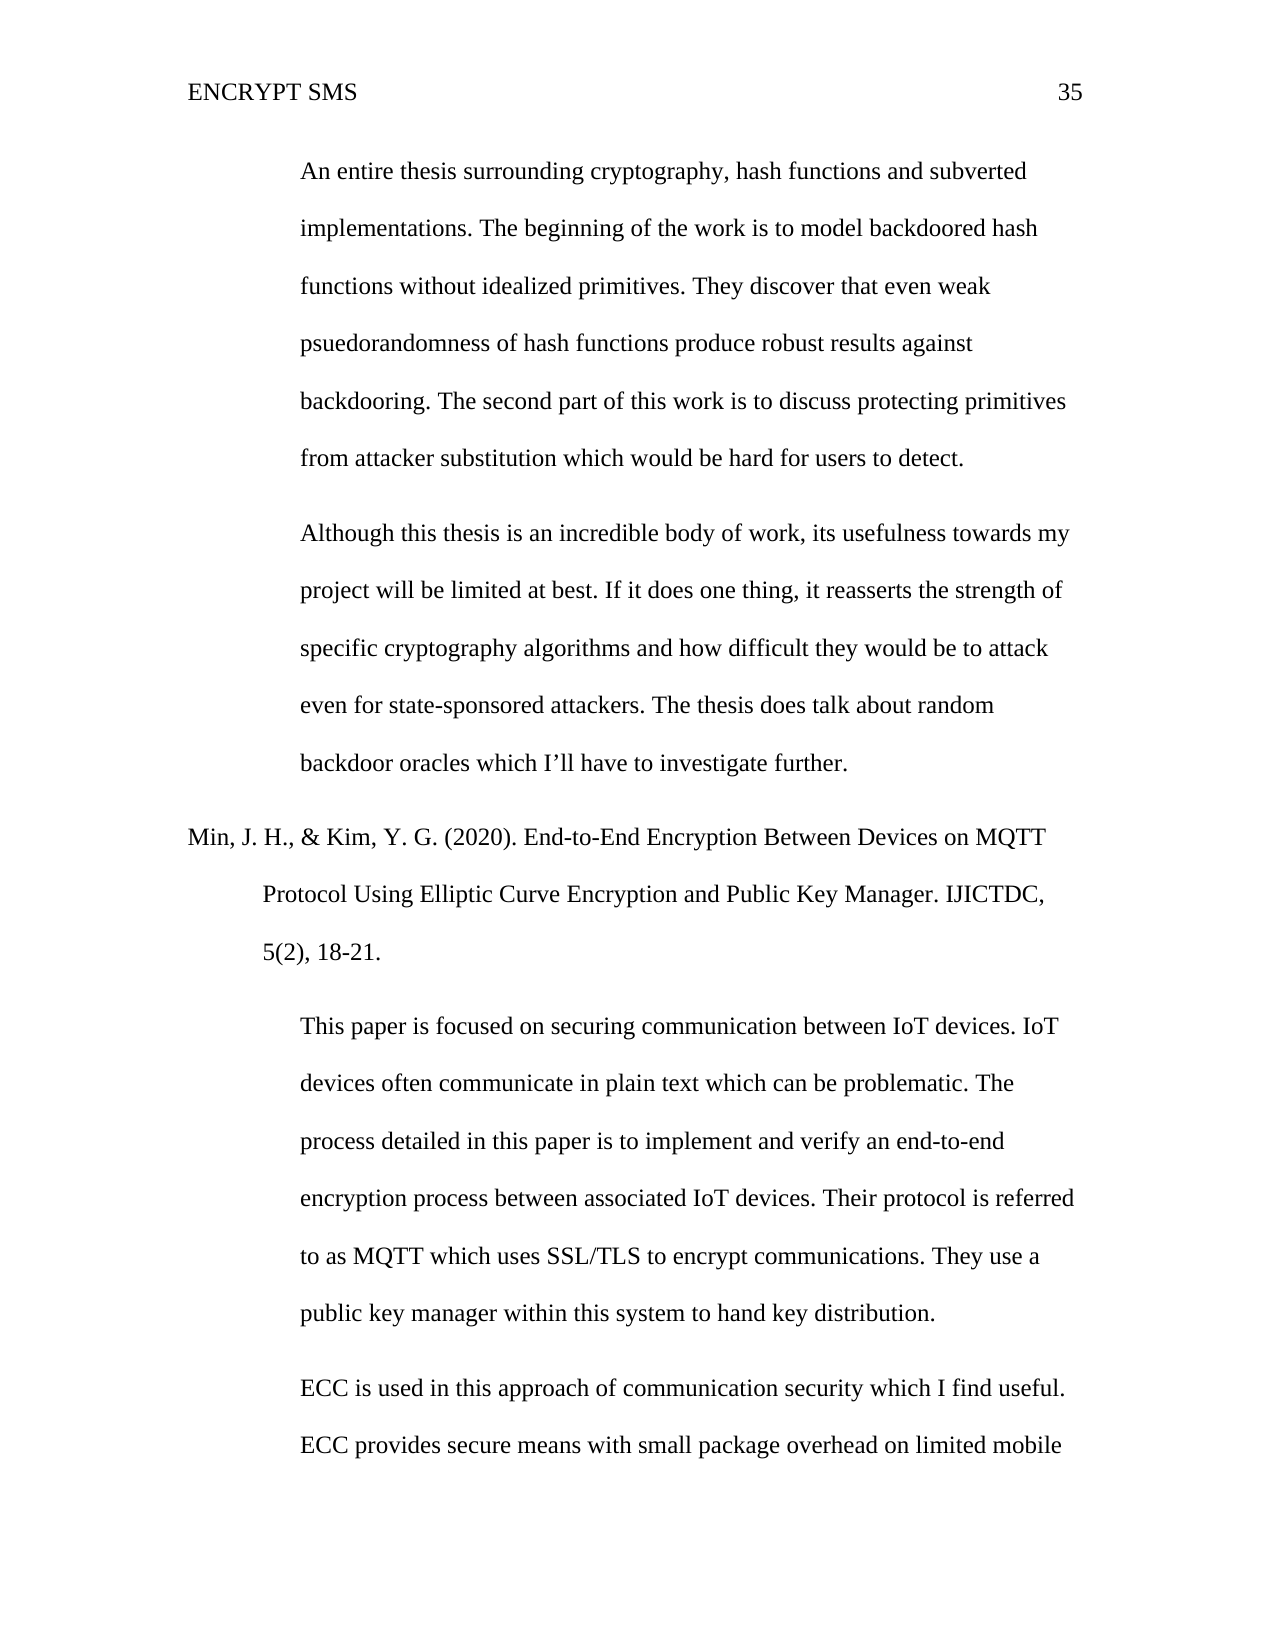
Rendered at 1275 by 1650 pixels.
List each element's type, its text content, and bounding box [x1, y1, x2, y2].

text An entire thesis surrounding cryptography, hash functions and subverted implementations. The beginning of the work is to model backdoored hash functions without idealized primitives. They discover that even weak psuedorandomness of hash functions produce robust results against backdooring. The second part of this work is to discuss protecting primitives from attacker substitution which would be hard for users to detect. [300, 156, 1087, 472]
text ECC is used in this approach of communication security which I find useful. ECC provides secure means with small package overhead on limited mobile [300, 1373, 1087, 1459]
text Min, J. H., & Kim, Y. G. (2020). End-to-End Encryption Between Devices on MQTT Protocol Using Elliptic Curve Encryption and Public Key Manager. IJICTDC, 5(2), 18-21. [187, 822, 1087, 966]
text This paper is focused on securing communication between IoT devices. IoT devices often communicate in plain text which can be problematic. The process detailed in this paper is to implement and verify an end-to-end encryption process between associated IoT devices. Their protocol is referred to as MQTT which uses SSL/TLS to encrypt communications. They use a public key manager within this system to hand key distribution. [300, 1011, 1087, 1327]
text Although this thesis is an incredible body of work, its usefulness towards my project will be limited at best. If it does one thing, it reasserts the strength of specific cryptography algorithms and how difficult they would be to attack even for state-sponsored attackers. The thesis does talk about random backdoor oracles which I’ll have to investigate further. [300, 518, 1087, 776]
